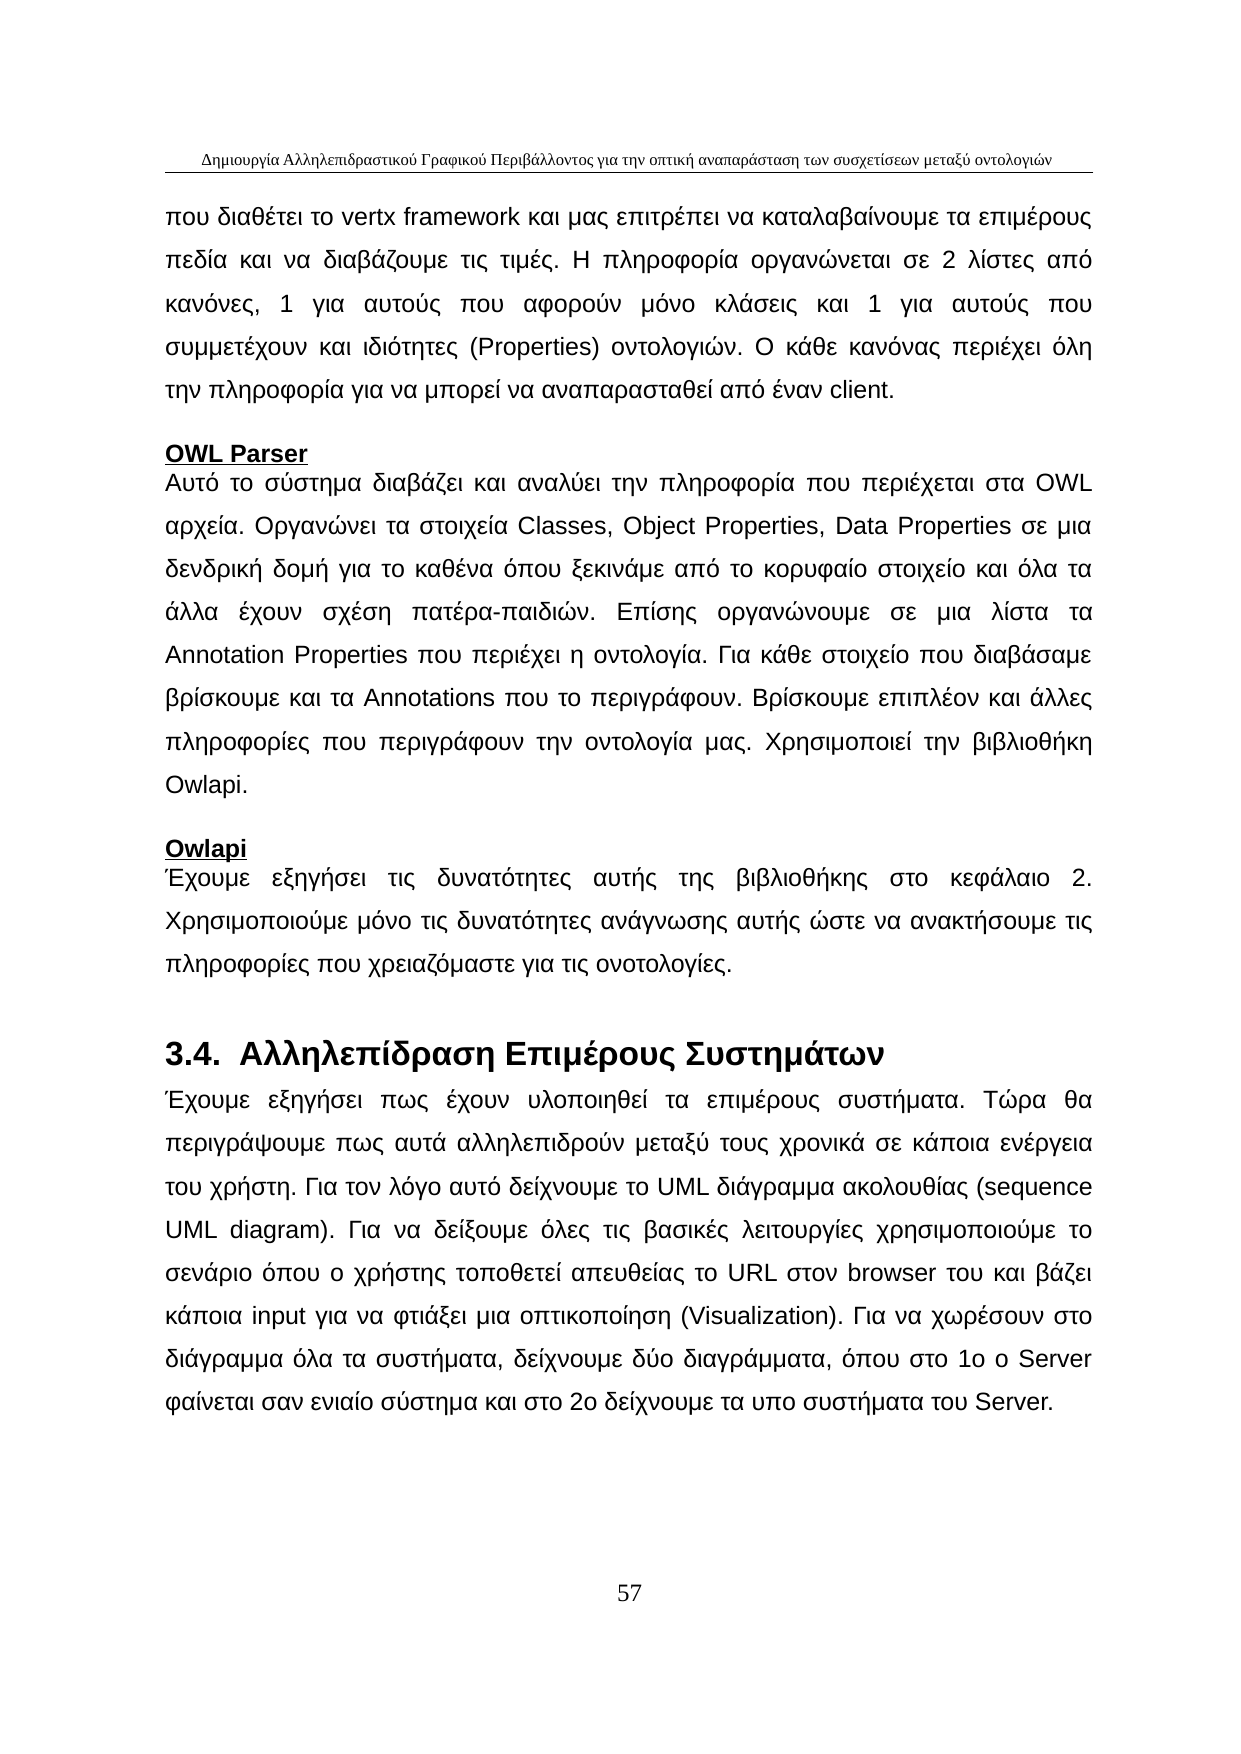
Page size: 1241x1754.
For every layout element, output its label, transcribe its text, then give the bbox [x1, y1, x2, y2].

text OWL Parser [165, 439, 1093, 468]
text Owlapi [165, 834, 1093, 863]
subtitle Αλληλεπίδραση Επιμέρους Συστημάτων [165, 1034, 1093, 1073]
text Αυτό το σύστημα διαβάζει και αναλύει την πληροφορία που περιέχεται στα OWL αρχεία. Οργανώνει τα στοιχεία Classes, Object Properties, Data Properties σε μια δενδρική δομή για το καθένα όπου ξεκινάμε από το κορυφαίο στοιχείο και όλα τα άλλα έχουν σχέση πατέρα-παιδιών. Επίσης οργανώνουμε σε μια λίστα τα Annotation Properties που περιέχει η οντολογία. Για κάθε στοιχείο που διαβάσαμε βρίσκουμε και τα Annotations που το περιγράφουν. Βρίσκουμε επιπλέον και άλλες πληροφορίες που περιγράφουν την οντολογία μας. Χρησιμοποιεί την βιβλιοθήκη Owlapi. [165, 468, 1093, 798]
text Έχουμε εξηγήσει τις δυνατότητες αυτής της βιβλιοθήκης στο κεφάλαιο 2. Χρησιμοποιούμε μόνο τις δυνατότητες ανάγνωσης αυτής ώστε να ανακτήσουμε τις πληροφορίες που χρειαζόμαστε για τις ονοτολογίες. [165, 863, 1093, 978]
text που διαθέτει το vertx framework και μας επιτρέπει να καταλαβαίνουμε τα επιμέρους πεδία και να διαβάζουμε τις τιμές. Η πληροφορία οργανώνεται σε 2 λίστες από κανόνες, 1 για αυτούς που αφορούν μόνο κλάσεις και 1 για αυτούς που συμμετέχουν και ιδιότητες (Properties) οντολογιών. Ο κάθε κανόνας περιέχει όλη την πληροφορία για να μπορεί να αναπαρασταθεί από έναν client. [165, 202, 1093, 403]
text Έχουμε εξηγήσει πως έχουν υλοποιηθεί τα επιμέρους συστήματα. Τώρα θα περιγράψουμε πως αυτά αλληλεπιδρούν μεταξύ τους χρονικά σε κάποια ενέργεια του χρήστη. Για τον λόγο αυτό δείχνουμε το UML διάγραμμα ακολουθίας (sequence UML diagram). Για να δείξουμε όλες τις βασικές λειτουργίες χρησιμοποιούμε το σενάριο όπου ο χρήστης τοποθετεί απευθείας το URL στον browser του και βάζει κάποια input για να φτιάξει μια οπτικοποίηση (Visualization). Για να χωρέσουν στο διάγραμμα όλα τα συστήματα, δείχνουμε δύο διαγράμματα, όπου στο 1ο ο Server φαίνεται σαν ενιαίο σύστημα και στο 2ο δείχνουμε τα υπο συστήματα του Server. [165, 1085, 1093, 1416]
